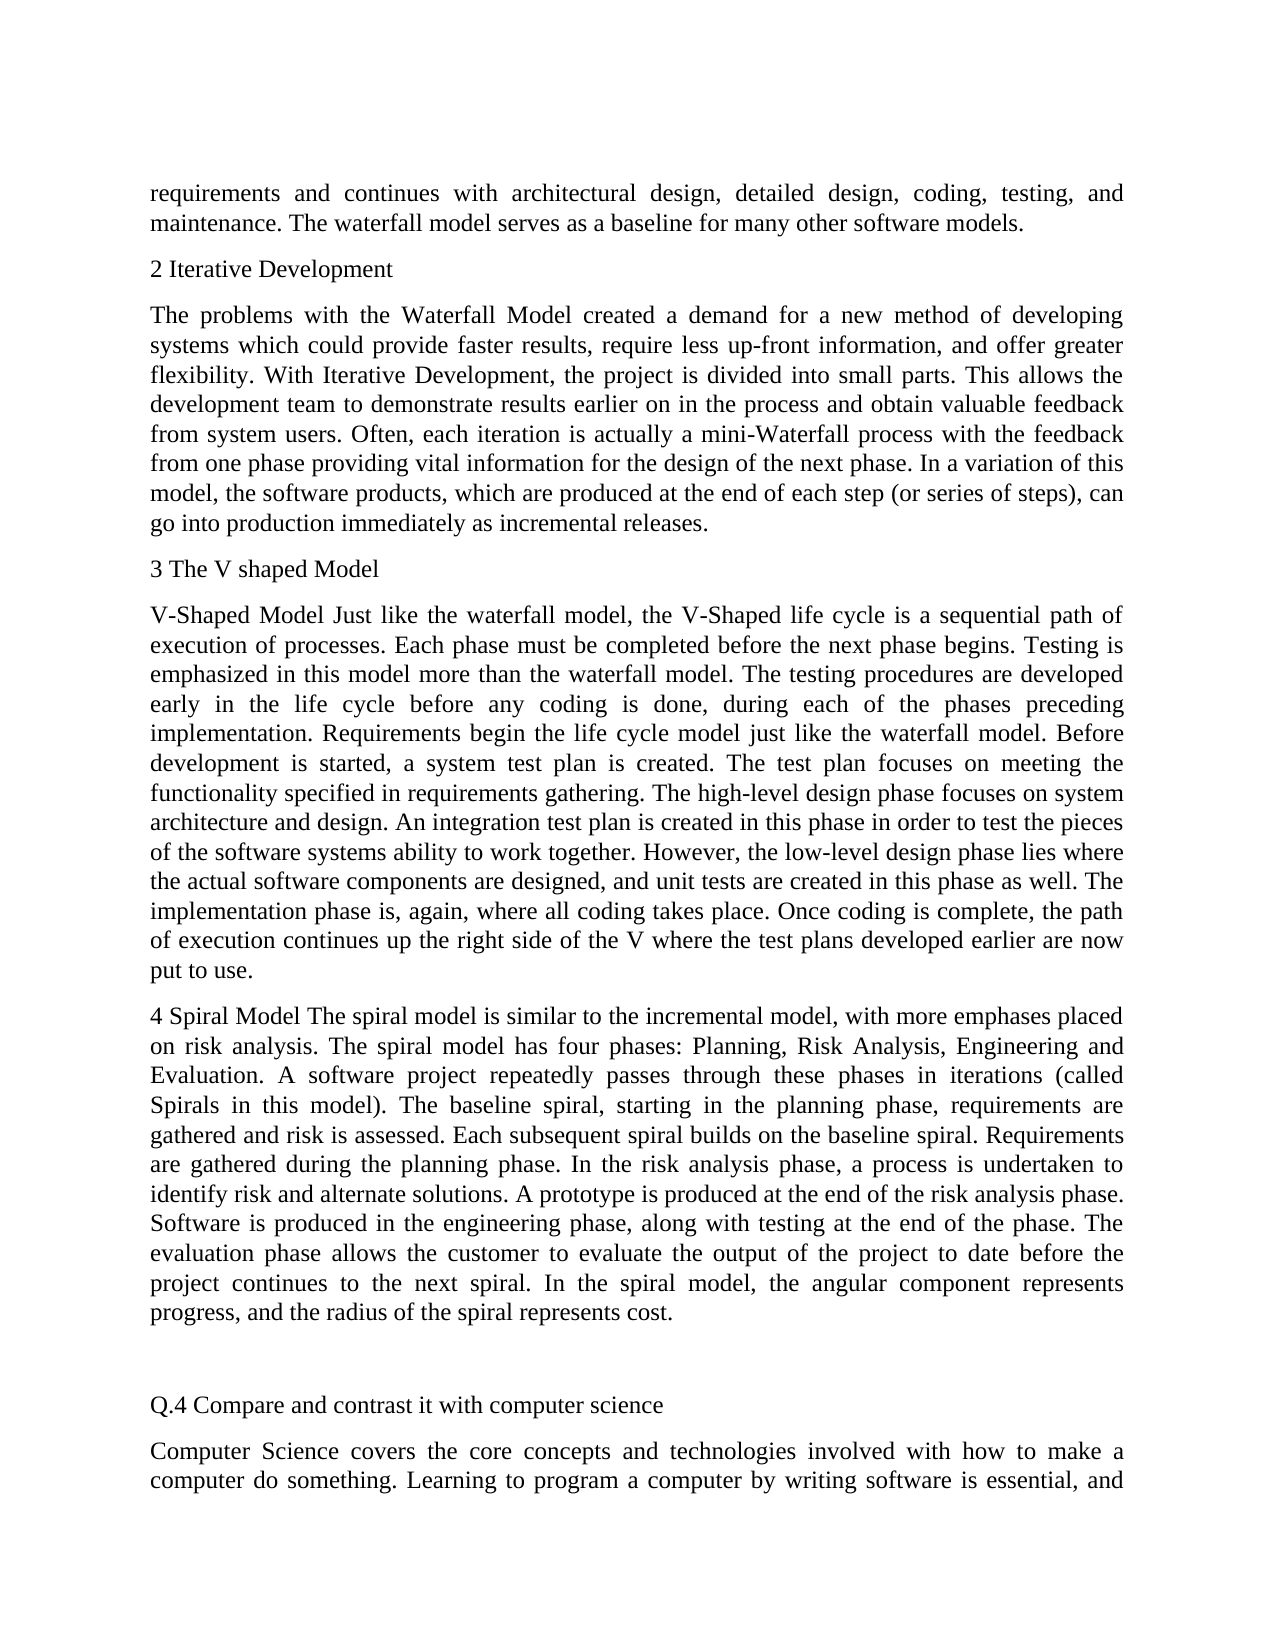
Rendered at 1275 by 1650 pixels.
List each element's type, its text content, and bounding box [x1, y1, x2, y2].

text Computer Science covers the core concepts and technologies involved with how to make a computer do something. Learning to program a computer by writing software is essential, and [150, 1437, 1125, 1494]
text requirements and continues with architectural design, detailed design, coding, testing, and maintenance. The waterfall model serves as a baseline for many other software models. [150, 179, 1125, 237]
text V-Shaped Model Just like the waterfall model, the V-Shaped life cycle is a sequential path of execution of processes. Each phase must be completed before the next phase begins. Testing is emphasized in this model more than the waterfall model. The testing procedures are developed early in the life cycle before any coding is done, during each of the phases preceding implementation. Requirements begin the life cycle model just like the waterfall model. Before development is started, a system test plan is created. The test plan focuses on meeting the functionality specified in requirements gathering. The high-level design phase focuses on system architecture and design. An integration test plan is created in this phase in order to test the pieces of the software systems ability to work together. However, the low-level design phase lies where the actual software components are designed, and unit tests are created in this phase as well. The implementation phase is, again, where all coding takes place. Once coding is complete, the path of execution continues up the right side of the V where the test plans developed earlier are now put to use. [150, 601, 1125, 984]
text 2 Iterative Development [150, 255, 1125, 283]
text 3 The V shaped Model [150, 555, 1125, 583]
text Q.4 Compare and contrast it with computer science [150, 1391, 1125, 1418]
text 4 Spiral Model The spiral model is similar to the incremental model, with more emphases placed on risk analysis. The spiral model has four phases: Planning, Risk Analysis, Engineering and Evaluation. A software project repeatedly passes through these phases in iterations (called Spirals in this model). The baseline spiral, starting in the planning phase, requirements are gathered and risk is assessed. Each subsequent spiral builds on the baseline spiral. Requirements are gathered during the planning phase. In the risk analysis phase, a process is undertaken to identify risk and alternate solutions. A prototype is produced at the end of the risk analysis phase. Software is produced in the engineering phase, along with testing at the end of the phase. The evaluation phase allows the customer to evaluate the output of the project to date before the project continues to the next spiral. In the spiral model, the angular component represents progress, and the radius of the spiral represents cost. [150, 1002, 1125, 1326]
text The problems with the Waterfall Model created a demand for a new method of developing systems which could provide faster results, require less up-front information, and offer greater flexibility. With Iterative Development, the project is divided into small parts. This allows the development team to demonstrate results earlier on in the process and obtain valuable feedback from system users. Often, each iteration is actually a mini-Waterfall process with the feedback from one phase providing vital information for the design of the next phase. In a variation of this model, the software products, which are produced at the end of each step (or series of steps), can go into production immediately as incremental releases. [150, 302, 1125, 536]
